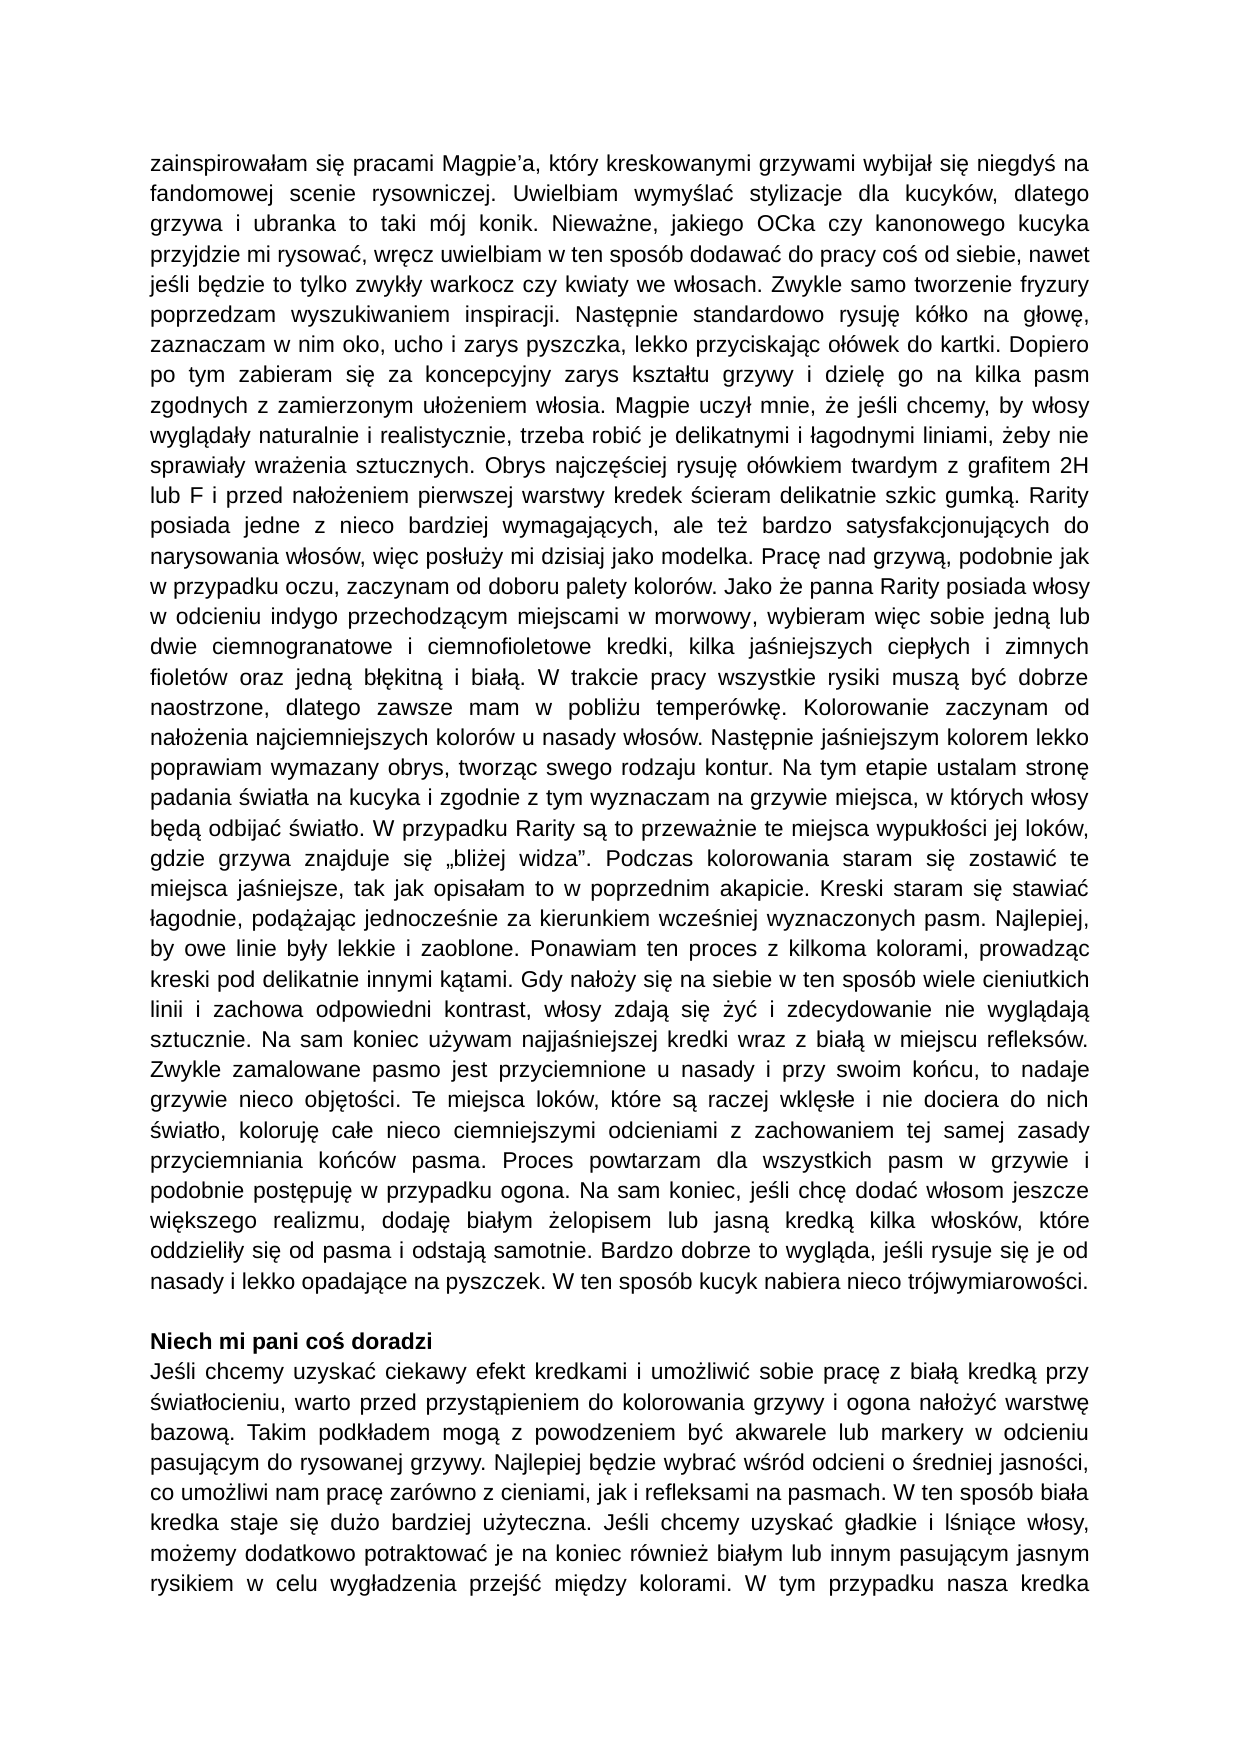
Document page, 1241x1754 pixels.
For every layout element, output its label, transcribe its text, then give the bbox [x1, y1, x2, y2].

text zainspirowałam się pracami Magpie’a, który kreskowanymi grzywami wybijał się niegdyś na fandomowej scenie rysowniczej. Uwielbiam wymyślać stylizacje dla kucyków, dlatego grzywa i ubranka to taki mój konik. Nieważne, jakiego OCka czy kanonowego kucyka przyjdzie mi rysować, wręcz uwielbiam w ten sposób dodawać do pracy coś od siebie, nawet jeśli będzie to tylko zwykły warkocz czy kwiaty we włosach. Zwykle samo tworzenie fryzury poprzedzam wyszukiwaniem inspiracji. Następnie standardowo rysuję kółko na głowę, zaznaczam w nim oko, ucho i zarys pyszczka, lekko przyciskając ołówek do kartki. Dopiero po tym zabieram się za koncepcyjny zarys kształtu grzywy i dzielę go na kilka pasm zgodnych z zamierzonym ułożeniem włosia. Magpie uczył mnie, że jeśli chcemy, by włosy wyglądały naturalnie i realistycznie, trzeba robić je delikatnymi i łagodnymi liniami, żeby nie sprawiały wrażenia sztucznych. Obrys najczęściej rysuję ołówkiem twardym z grafitem 2H lub F i przed nałożeniem pierwszej warstwy kredek ścieram delikatnie szkic gumką. Rarity posiada jedne z nieco bardziej wymagających, ale też bardzo satysfakcjonujących do narysowania włosów, więc posłuży mi dzisiaj jako modelka. Pracę nad grzywą, podobnie jak w przypadku oczu, zaczynam od doboru palety kolorów. Jako że panna Rarity posiada włosy w odcieniu indygo przechodzącym miejscami w morwowy, wybieram więc sobie jedną lub dwie ciemnogranatowe i ciemnofioletowe kredki, kilka jaśniejszych ciepłych i zimnych fioletów oraz jedną błękitną i białą. W trakcie pracy wszystkie rysiki muszą być dobrze naostrzone, dlatego zawsze mam w pobliżu temperówkę. Kolorowanie zaczynam od nałożenia najciemniejszych kolorów u nasady włosów. Następnie jaśniejszym kolorem lekko poprawiam wymazany obrys, tworząc swego rodzaju kontur. Na tym etapie ustalam stronę padania światła na kucyka i zgodnie z tym wyznaczam na grzywie miejsca, w których włosy będą odbijać światło. W przypadku Rarity są to przeważnie te miejsca wypukłości jej loków, gdzie grzywa znajduje się „bliżej widza”. Podczas kolorowania staram się zostawić te miejsca jaśniejsze, tak jak opisałam to w poprzednim akapicie. Kreski staram się stawiać łagodnie, podążając jednocześnie za kierunkiem wcześniej wyznaczonych pasm. Najlepiej, by owe linie były lekkie i zaoblone. Ponawiam ten proces z kilkoma kolorami, prowadząc kreski pod delikatnie innymi kątami. Gdy nałoży się na siebie w ten sposób wiele cieniutkich linii i zachowa odpowiedni kontrast, włosy zdają się żyć i zdecydowanie nie wyglądają sztucznie. Na sam koniec używam najjaśniejszej kredki wraz z białą w miejscu refleksów. Zwykle zamalowane pasmo jest przyciemnione u nasady i przy swoim końcu, to nadaje grzywie nieco objętości. Te miejsca loków, które są raczej wklęsłe i nie dociera do nich światło, koloruję całe nieco ciemniejszymi odcieniami z zachowaniem tej samej zasady przyciemniania końców pasma. Proces powtarzam dla wszystkich pasm w grzywie i podobnie postępuję w przypadku ogona. Na sam koniec, jeśli chcę dodać włosom jeszcze większego realizmu, dodaję białym żelopisem lub jasną kredką kilka włosków, które oddzieliły się od pasma i odstają samotnie. Bardzo dobrze to wygląda, jeśli rysuje się je od nasady i lekko opadające na pyszczek. W ten sposób kucyk nabiera nieco trójwymiarowości. [150, 150, 1090, 1294]
text Jeśli chcemy uzyskać ciekawy efekt kredkami i umożliwić sobie pracę z białą kredką przy światłocieniu, warto przed przystąpieniem do kolorowania grzywy i ogona nałożyć warstwę bazową. Takim podkładem mogą z powodzeniem być akwarele lub markery w odcieniu pasującym do rysowanej grzywy. Najlepiej będzie wybrać wśród odcieni o średniej jasności, co umożliwi nam pracę zarówno z cieniami, jak i refleksami na pasmach. W ten sposób biała kredka staje się dużo bardziej użyteczna. Jeśli chcemy uzyskać gładkie i lśniące włosy, możemy dodatkowo potraktować je na koniec również białym lub innym pasującym jasnym rysikiem w celu wygładzenia przejść między kolorami. W tym przypadku nasza kredka [150, 1358, 1090, 1596]
text Niech mi pani coś doradzi [150, 1328, 1090, 1354]
